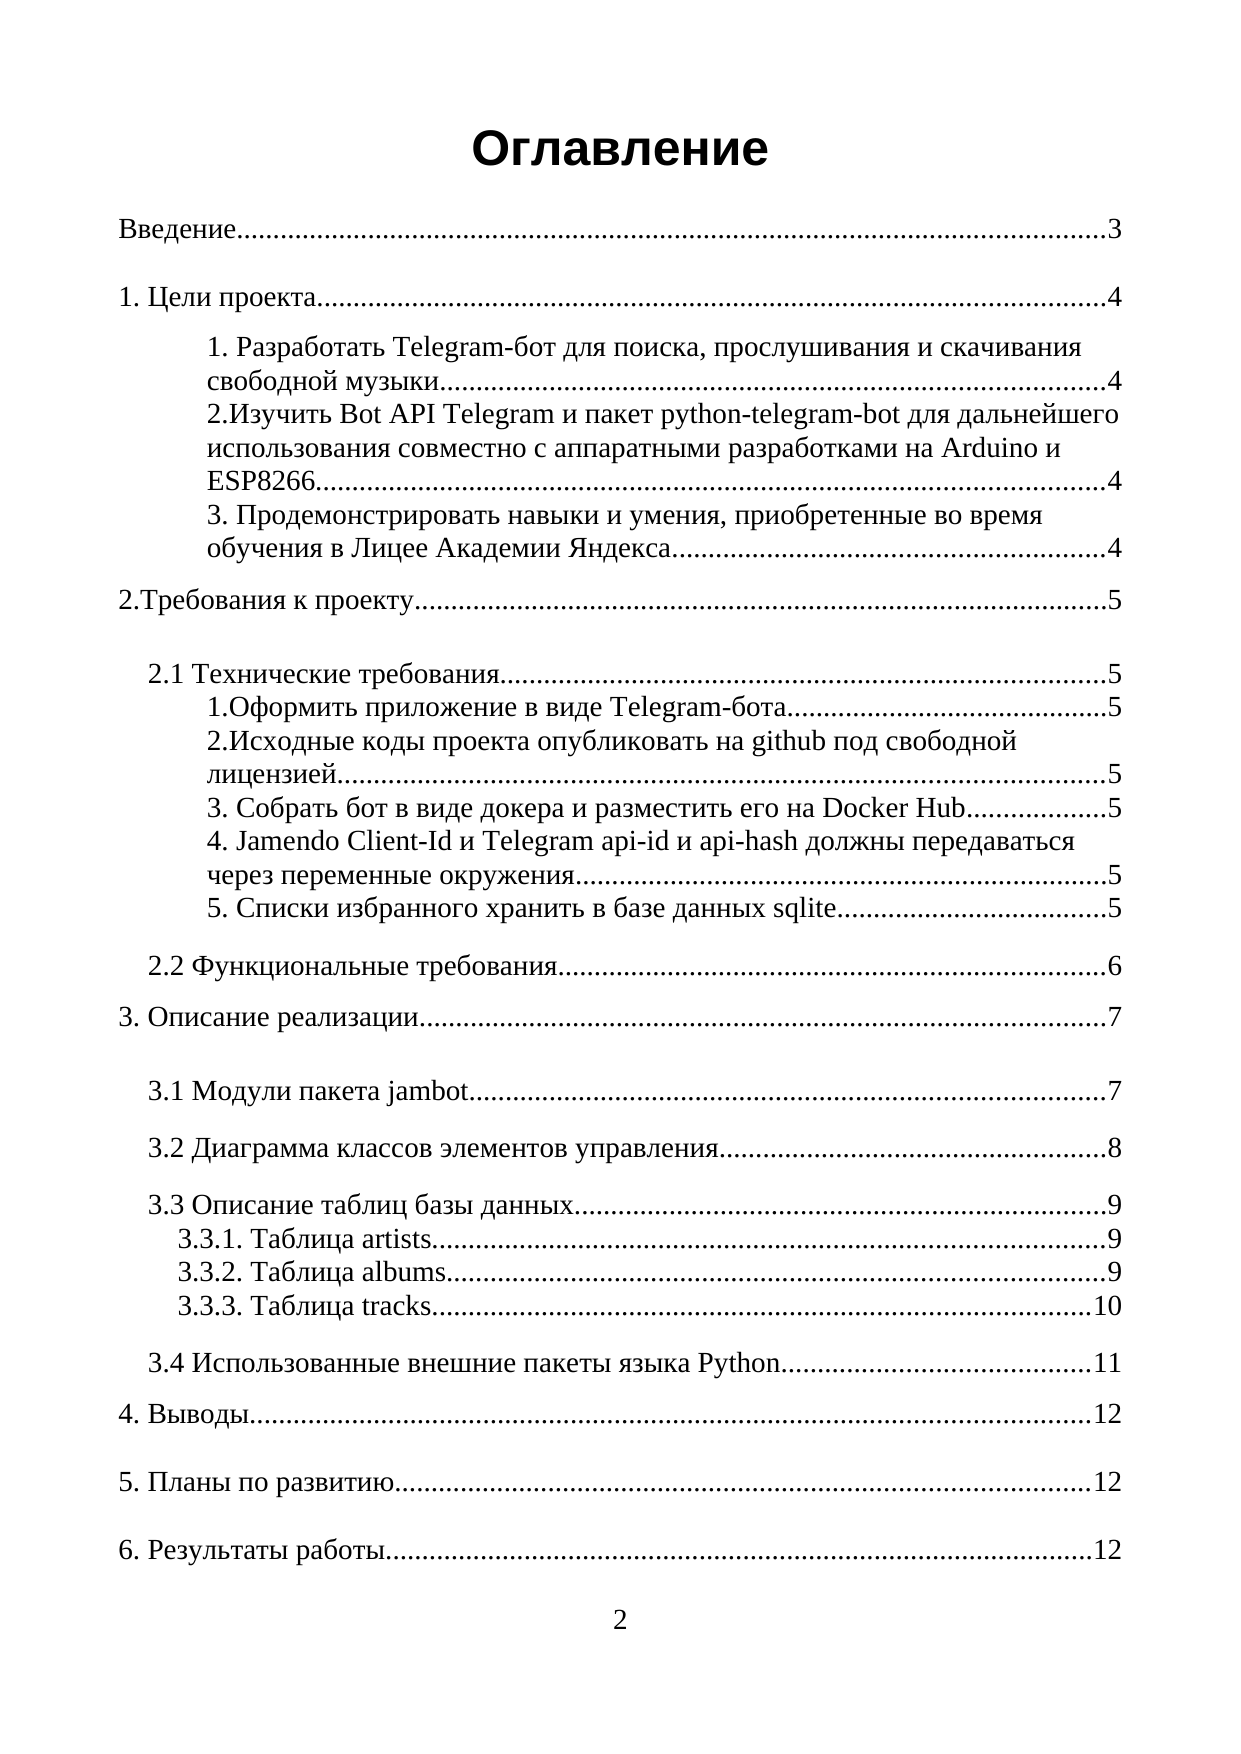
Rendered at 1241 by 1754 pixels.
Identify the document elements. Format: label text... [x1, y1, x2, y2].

text 3.3.1. Таблица artists 9 [177, 1221, 1122, 1254]
text 2.1 Технические требования 5 [148, 656, 1122, 689]
text Введение 3 [118, 211, 1122, 244]
text 4. Jamendo Client-Id и Telegram api-id и api-hash должны передаваться через переменные окружения 5 [207, 823, 1122, 891]
text 1. Цели проекта 4 [118, 279, 1122, 313]
text 3. Собрать бот в виде докера и разместить его на Docker Hub 5 [207, 790, 1122, 823]
text 3.4 Использованные внешние пакеты языка Python 11 [148, 1345, 1122, 1379]
text 3.2 Диаграмма классов элементов управления 8 [148, 1130, 1122, 1164]
text 3.3.2. Таблица albums 9 [177, 1254, 1122, 1288]
text 3. Продемонстрировать навыки и умения, приобретенные во время обучения в Лицее Академии Яндекса 4 [207, 497, 1122, 564]
text 3.1 Модули пакета jambot 7 [148, 1073, 1122, 1107]
text 5. Списки избранного хранить в базе данных sqlite 5 [207, 891, 1122, 924]
text 3. Описание реализации 7 [118, 999, 1122, 1033]
text 4. Выводы 12 [118, 1396, 1122, 1430]
text 2.Требования к проекту 5 [118, 582, 1122, 615]
text 2.Исходные коды проекта опубликовать на github под свободной лицензией 5 [207, 723, 1122, 790]
subtitle Оглавление [118, 118, 1122, 176]
text 3.3.3. Таблица tracks 10 [177, 1288, 1122, 1322]
text 3.3 Описание таблиц базы данных 9 [148, 1187, 1122, 1221]
text 6. Результаты работы 12 [118, 1532, 1122, 1566]
text 5. Планы по развитию 12 [118, 1464, 1122, 1498]
text 1.Оформить приложение в виде Telegram-бота 5 [207, 689, 1122, 723]
text 1. Разработать Telegram-бот для поиска, прослушивания и скачивания свободной музыки 4 [207, 329, 1122, 396]
text 2.Изучить Bot API Telegram и пакет python-telegram-bot для дальнейшего использования совместно с аппаратными разработками на Arduino и ESP8266 4 [207, 396, 1122, 497]
text 2.2 Функциональные требования 6 [148, 948, 1122, 981]
